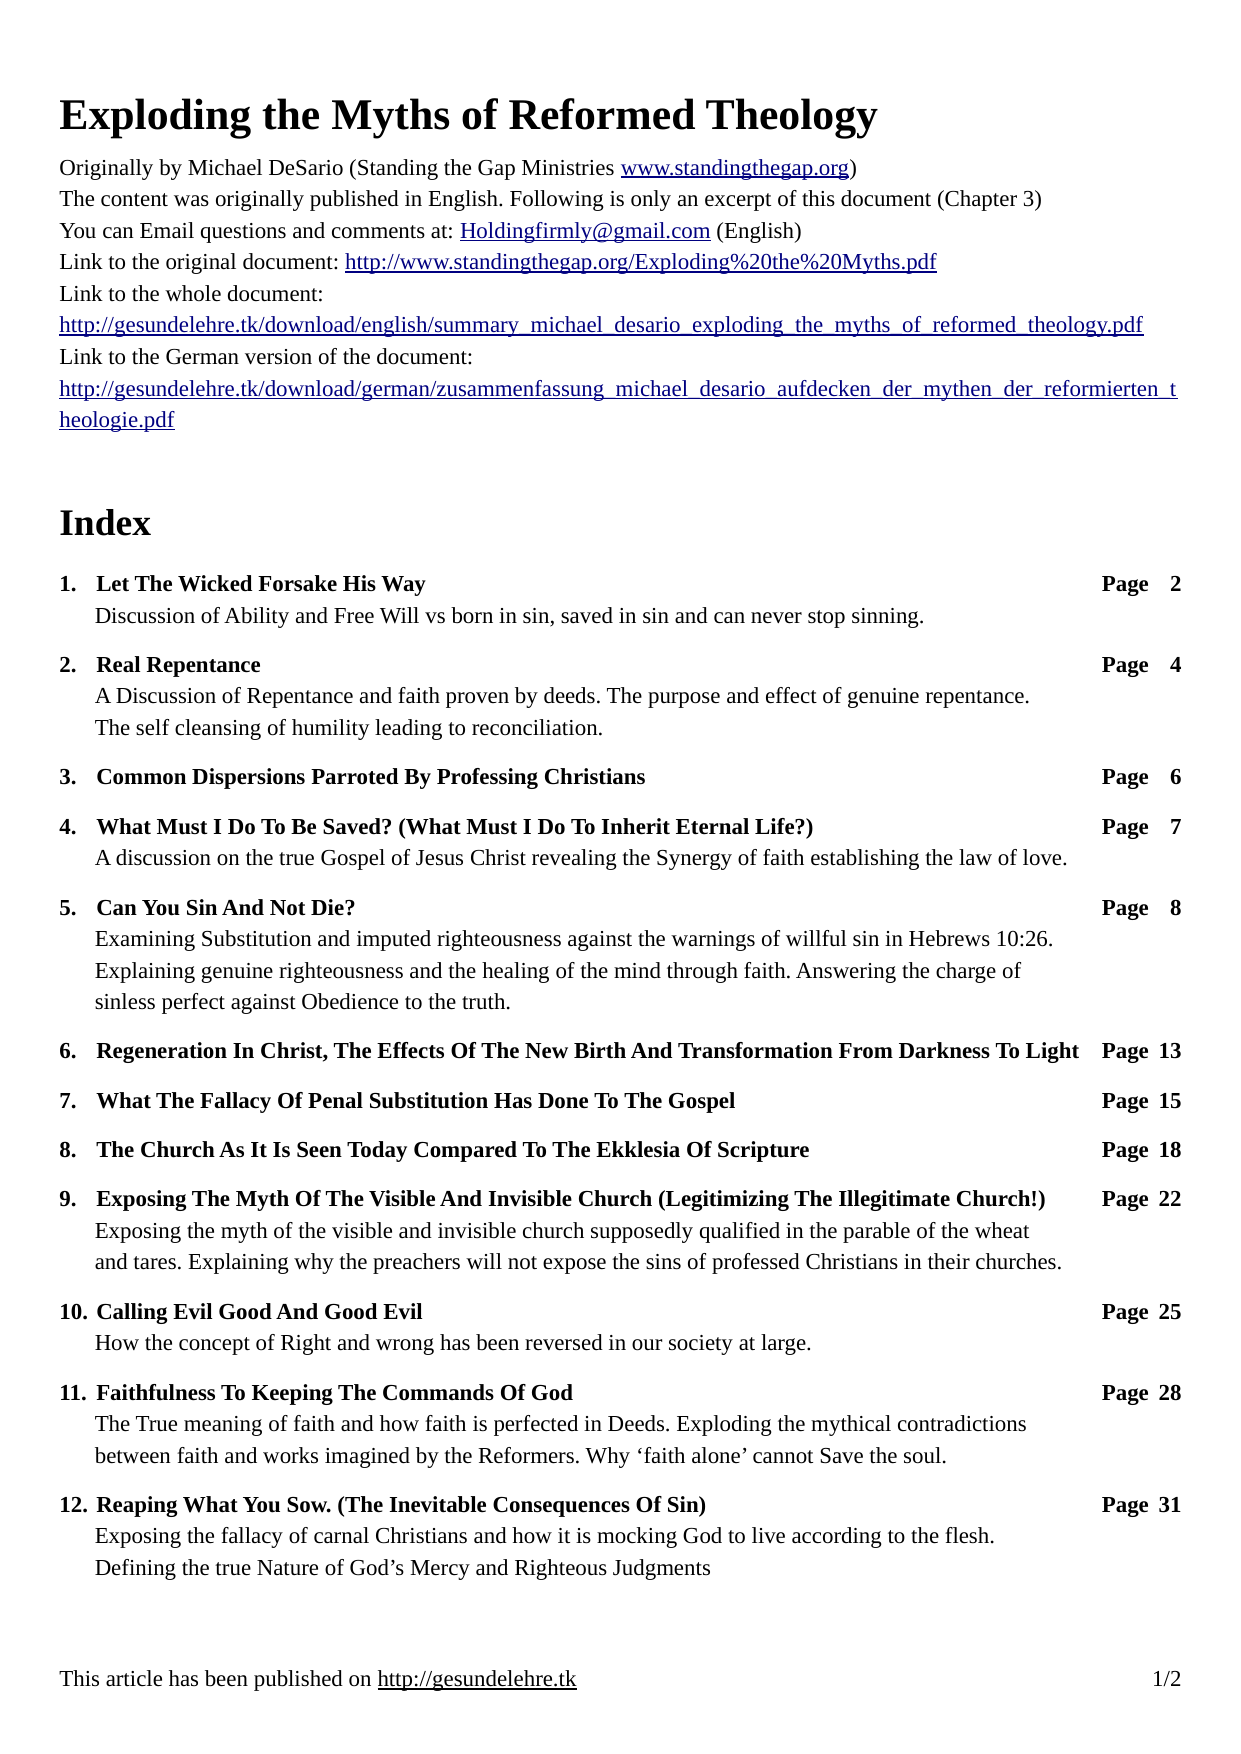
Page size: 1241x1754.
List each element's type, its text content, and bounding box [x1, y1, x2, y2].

text 11. Faithfulness to keeping the Commands of God Page 28 [59, 1378, 1181, 1405]
subtitle A Discussion of Repentance and faith proven by deeds. The purpose and effect of genuine repentance. The self cleansing of humility leading to reconciliation. [94, 683, 1072, 741]
subtitle The True meaning of faith and how faith is perfected in Deeds. Exploding the mythical contradictions between faith and works imagined by the Reformers. Why ‘faith alone’ cannot Save the soul. [94, 1410, 1072, 1468]
subtitle Index [59, 501, 1181, 544]
text You can Email questions and comments at: Holdingfirmly@gmail.com (English) [59, 217, 1181, 243]
text 8. The Church as it is seen today compared to the Ekklesia of Scripture Page 18 [59, 1136, 1181, 1162]
text 4. What must I do to be saved? (What Must I do to inherit Eternal Life?) Page 7 [59, 813, 1181, 839]
text 7. What the fallacy of Penal Substitution has done to the Gospel Page 15 [59, 1087, 1181, 1113]
text 5. Can you Sin and Not Die? Page 8 [59, 893, 1181, 920]
subtitle Discussion of Ability and Free Will vs born in sin, saved in sin and can never stop sinning. [94, 602, 1072, 628]
text 9. Exposing the myth of the visible and invisible church (Legitimizing the Illegitimate Church!) Page 22 [59, 1185, 1181, 1212]
text The content was originally published in English. Following is only an excerpt of this document (Chapter 3) [59, 185, 1181, 212]
text Link to the original document: http://www.standingthegap.org/Exploding%20the%20Myths.pdf [59, 248, 1181, 275]
subtitle Exposing the fallacy of carnal Christians and how it is mocking God to live according to the flesh. Defining the true Nature of God’s Mercy and Righteous Judgments [94, 1522, 1072, 1580]
text Link to the German version of the document: http://gesundelehre.tk/download/german/zusammenfassung_michael_desario_aufdecken_der_mythen_der_reformierten_theologie.pdf [59, 343, 1181, 432]
text 6. Regeneration in Christ, the effects of the New Birth and transformation from Darkness to Light Page 13 [59, 1037, 1181, 1064]
text 1. Let the Wicked forsake his way Page 2 [59, 570, 1181, 597]
subtitle A discussion on the true Gospel of Jesus Christ revealing the Synergy of faith establishing the law of love. [94, 844, 1072, 871]
subtitle Examining Substitution and imputed righteousness against the warnings of willful sin in Hebrews 10:26. Explaining genuine righteousness and the healing of the mind through faith. Answering the charge of sinless perfect against Obedience to the truth. [94, 925, 1072, 1014]
text 10. Calling Evil Good and Good Evil Page 25 [59, 1298, 1181, 1324]
subtitle How the concept of Right and wrong has been reversed in our society at large. [94, 1329, 1072, 1356]
text 3. Common Dispersions parroted by professing Christians Page 6 [59, 763, 1181, 790]
text Exploding the Myths of Reformed Theology [59, 88, 1181, 139]
text 12. Reaping what you Sow. (The inevitable consequences of sin) Page 31 [59, 1491, 1181, 1517]
text Originally by Michael DeSario (Standing the Gap Ministries www.standingthegap.org) [59, 154, 1181, 180]
text Link to the whole document: http://gesundelehre.tk/download/english/summary_michael_desario_exploding_the_myths_of_reformed_theology.pdf [59, 280, 1181, 338]
subtitle Exposing the myth of the visible and invisible church supposedly qualified in the parable of the wheat and tares. Explaining why the preachers will not expose the sins of professed Christians in their churches. [94, 1217, 1072, 1275]
text 2. Real Repentance Page 4 [59, 651, 1181, 677]
